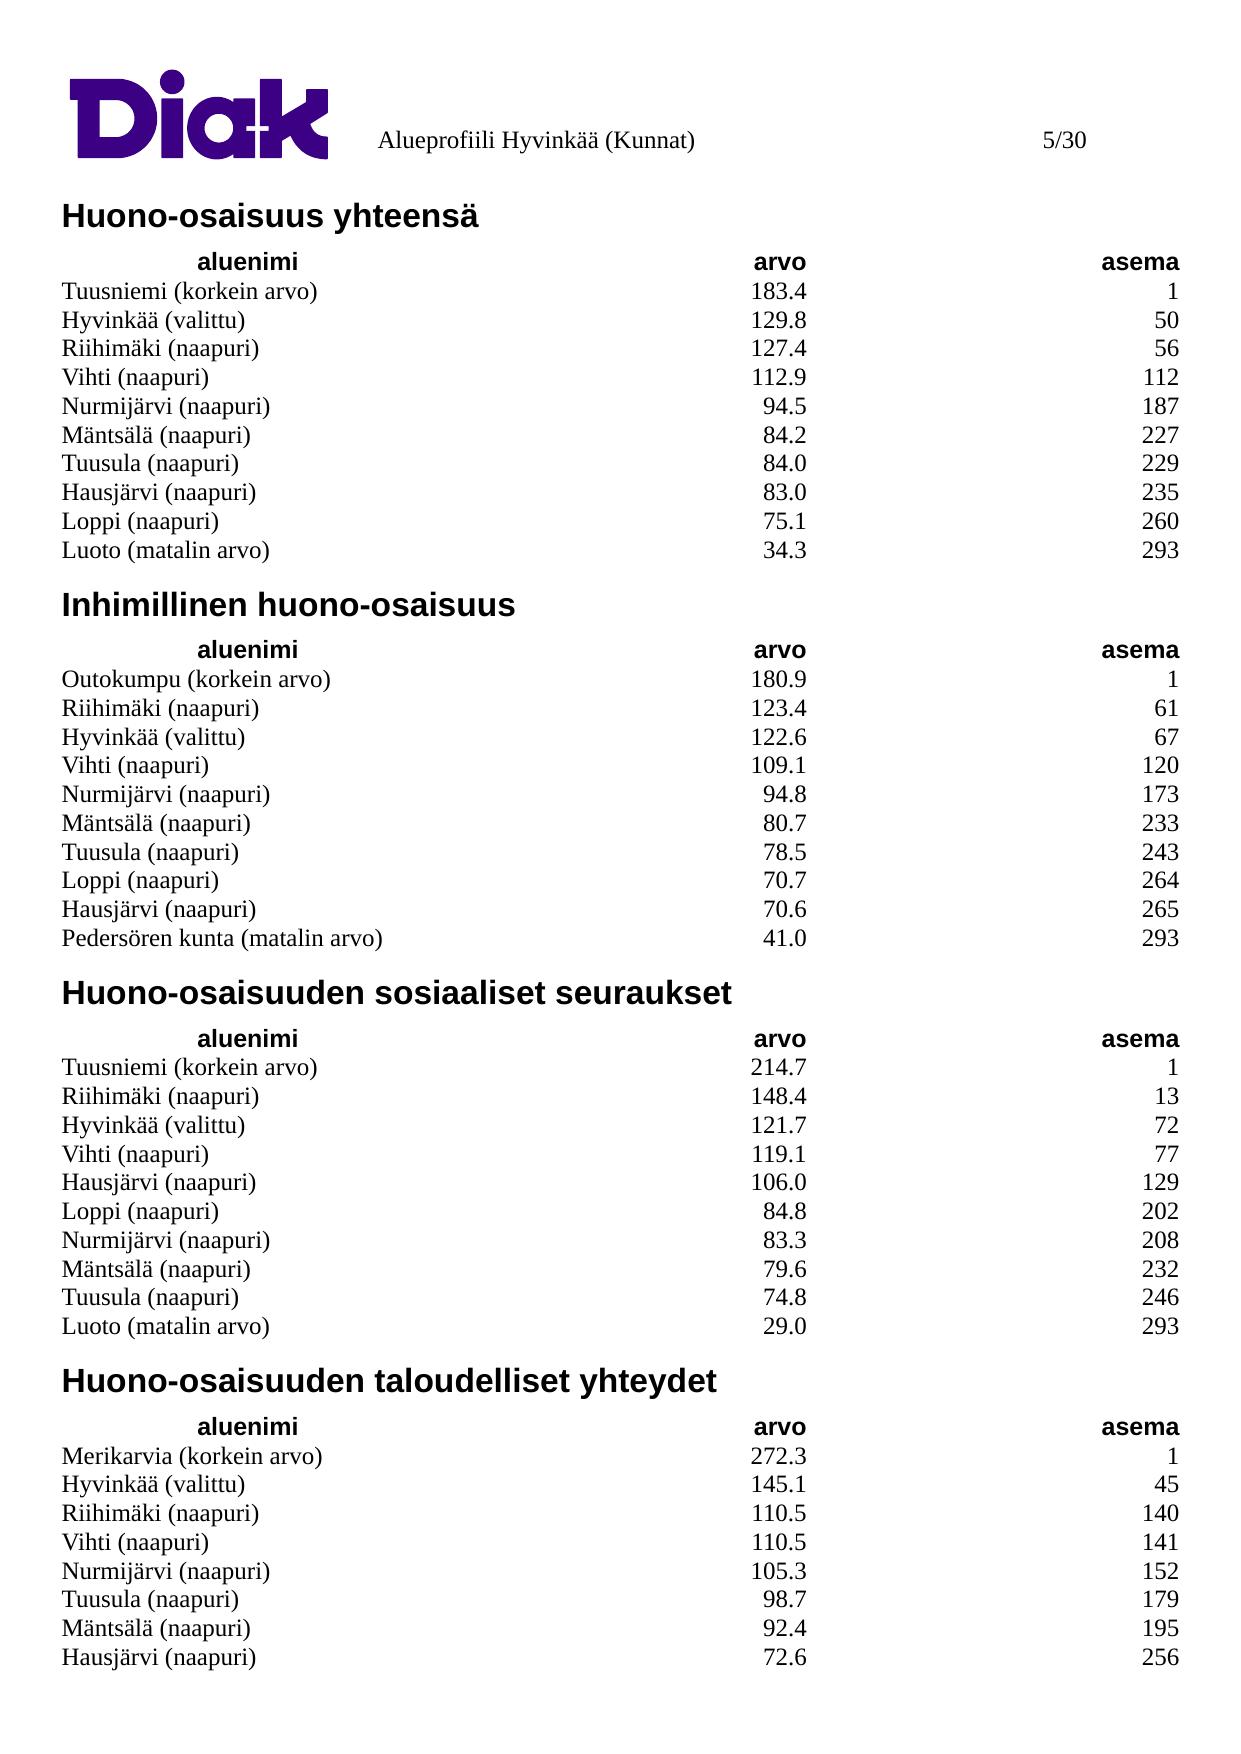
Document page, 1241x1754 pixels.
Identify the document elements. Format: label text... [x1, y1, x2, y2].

subtitle Huono-osaisuuden sosiaaliset seuraukset [61, 973, 1179, 1011]
table_cell 260 [806, 506, 1179, 535]
table_cell Pedersören kunta (matalin arvo) [61, 923, 434, 952]
table_header aluenimi [61, 1412, 434, 1441]
table_cell 179 [806, 1585, 1179, 1613]
subtitle Inhimillinen huono-osaisuus [61, 584, 1179, 623]
table_cell 112 [806, 362, 1179, 391]
table_cell 105.3 [434, 1556, 806, 1584]
table_cell 75.1 [434, 506, 806, 535]
table_cell 83.0 [434, 477, 806, 506]
table_cell 183.4 [434, 276, 806, 305]
table_cell 79.6 [434, 1254, 806, 1282]
table_cell Hyvinkää (valittu) [61, 1470, 434, 1498]
table_cell 129 [806, 1168, 1179, 1196]
table_cell 77 [806, 1139, 1179, 1167]
table_cell 110.5 [434, 1498, 806, 1527]
table_cell 152 [806, 1556, 1179, 1584]
table_header aluenimi [61, 636, 434, 664]
table_cell 1 [806, 664, 1179, 693]
table_cell 119.1 [434, 1139, 806, 1167]
table_cell 80.7 [434, 808, 806, 837]
table_cell 92.4 [434, 1613, 806, 1642]
table_cell Vihti (naapuri) [61, 362, 434, 391]
table_cell 120 [806, 751, 1179, 779]
table_cell Vihti (naapuri) [61, 1139, 434, 1167]
table_cell 264 [806, 866, 1179, 894]
table_cell Tuusula (naapuri) [61, 449, 434, 477]
table_cell 112.9 [434, 362, 806, 391]
table_cell 94.8 [434, 779, 806, 808]
table_cell 34.3 [434, 535, 806, 563]
table_cell Vihti (naapuri) [61, 751, 434, 779]
table_cell 1 [806, 1441, 1179, 1469]
table_cell Hausjärvi (naapuri) [61, 1642, 434, 1671]
table_cell 202 [806, 1196, 1179, 1225]
table_cell Hyvinkää (valittu) [61, 722, 434, 751]
table_cell 106.0 [434, 1168, 806, 1196]
table_cell 187 [806, 391, 1179, 420]
table_cell Tuusniemi (korkein arvo) [61, 276, 434, 305]
table_cell Tuusniemi (korkein arvo) [61, 1053, 434, 1081]
table_cell 41.0 [434, 923, 806, 952]
table_cell Mäntsälä (naapuri) [61, 1613, 434, 1642]
table_cell 110.5 [434, 1527, 806, 1556]
table_header asema [806, 1412, 1179, 1441]
table_cell 148.4 [434, 1081, 806, 1110]
table_cell 256 [806, 1642, 1179, 1671]
table_cell 45 [806, 1470, 1179, 1498]
table_cell 74.8 [434, 1283, 806, 1311]
table_cell 129.8 [434, 305, 806, 333]
table_cell Hausjärvi (naapuri) [61, 477, 434, 506]
table_cell Outokumpu (korkein arvo) [61, 664, 434, 693]
table_cell 56 [806, 334, 1179, 362]
table_cell 195 [806, 1613, 1179, 1642]
table_cell Merikarvia (korkein arvo) [61, 1441, 434, 1469]
table_cell 141 [806, 1527, 1179, 1556]
table_cell Nurmijärvi (naapuri) [61, 1556, 434, 1584]
table_cell 109.1 [434, 751, 806, 779]
table_cell Loppi (naapuri) [61, 1196, 434, 1225]
table_cell 293 [806, 923, 1179, 952]
table_header asema [806, 636, 1179, 664]
table_header aluenimi [61, 247, 434, 276]
table_cell 98.7 [434, 1585, 806, 1613]
table_header arvo [434, 1412, 806, 1441]
table_cell Nurmijärvi (naapuri) [61, 1225, 434, 1254]
table_cell 84.0 [434, 449, 806, 477]
table_cell Loppi (naapuri) [61, 506, 434, 535]
table_cell 67 [806, 722, 1179, 751]
table_cell Mäntsälä (naapuri) [61, 808, 434, 837]
table_cell Tuusula (naapuri) [61, 1585, 434, 1613]
table_cell 145.1 [434, 1470, 806, 1498]
table_cell 127.4 [434, 334, 806, 362]
table_cell Mäntsälä (naapuri) [61, 420, 434, 448]
table_cell 235 [806, 477, 1179, 506]
table_cell 246 [806, 1283, 1179, 1311]
table_cell Tuusula (naapuri) [61, 1283, 434, 1311]
table_cell 29.0 [434, 1311, 806, 1340]
table_cell 293 [806, 1311, 1179, 1340]
table_header asema [806, 247, 1179, 276]
table_cell Hyvinkää (valittu) [61, 1110, 434, 1139]
subtitle Huono-osaisuuden taloudelliset yhteydet [61, 1361, 1179, 1399]
table_cell Mäntsälä (naapuri) [61, 1254, 434, 1282]
table_cell 78.5 [434, 837, 806, 866]
table_cell Tuusula (naapuri) [61, 837, 434, 866]
table_cell 84.2 [434, 420, 806, 448]
subtitle Huono-osaisuus yhteensä [61, 196, 1179, 235]
table_cell 272.3 [434, 1441, 806, 1469]
table_cell 70.7 [434, 866, 806, 894]
table_cell 1 [806, 1053, 1179, 1081]
table_cell Luoto (matalin arvo) [61, 535, 434, 563]
table_header arvo [434, 1024, 806, 1052]
table_cell 83.3 [434, 1225, 806, 1254]
table_cell Riihimäki (naapuri) [61, 334, 434, 362]
table_cell 208 [806, 1225, 1179, 1254]
table_cell 1 [806, 276, 1179, 305]
table_cell 232 [806, 1254, 1179, 1282]
table_cell Hyvinkää (valittu) [61, 305, 434, 333]
table_cell 84.8 [434, 1196, 806, 1225]
table_cell 123.4 [434, 693, 806, 722]
table_cell 122.6 [434, 722, 806, 751]
table_cell Riihimäki (naapuri) [61, 693, 434, 722]
table_cell 227 [806, 420, 1179, 448]
table_cell 72.6 [434, 1642, 806, 1671]
table_header asema [806, 1024, 1179, 1052]
table_cell 265 [806, 894, 1179, 923]
table_cell Nurmijärvi (naapuri) [61, 391, 434, 420]
table_cell 173 [806, 779, 1179, 808]
table_cell 94.5 [434, 391, 806, 420]
table_cell 233 [806, 808, 1179, 837]
table_cell 293 [806, 535, 1179, 563]
table_header arvo [434, 247, 806, 276]
table_cell 13 [806, 1081, 1179, 1110]
table_cell 61 [806, 693, 1179, 722]
table_cell 50 [806, 305, 1179, 333]
table_cell 121.7 [434, 1110, 806, 1139]
table_header arvo [434, 636, 806, 664]
table_cell Riihimäki (naapuri) [61, 1498, 434, 1527]
table_cell Nurmijärvi (naapuri) [61, 779, 434, 808]
table_cell 70.6 [434, 894, 806, 923]
table_cell Hausjärvi (naapuri) [61, 1168, 434, 1196]
table_cell 180.9 [434, 664, 806, 693]
table_cell 214.7 [434, 1053, 806, 1081]
table_cell Loppi (naapuri) [61, 866, 434, 894]
table_cell 243 [806, 837, 1179, 866]
table_cell Luoto (matalin arvo) [61, 1311, 434, 1340]
table_cell Hausjärvi (naapuri) [61, 894, 434, 923]
table_cell Vihti (naapuri) [61, 1527, 434, 1556]
table_cell 140 [806, 1498, 1179, 1527]
table_cell 72 [806, 1110, 1179, 1139]
table_cell Riihimäki (naapuri) [61, 1081, 434, 1110]
table_cell 229 [806, 449, 1179, 477]
table_header aluenimi [61, 1024, 434, 1052]
